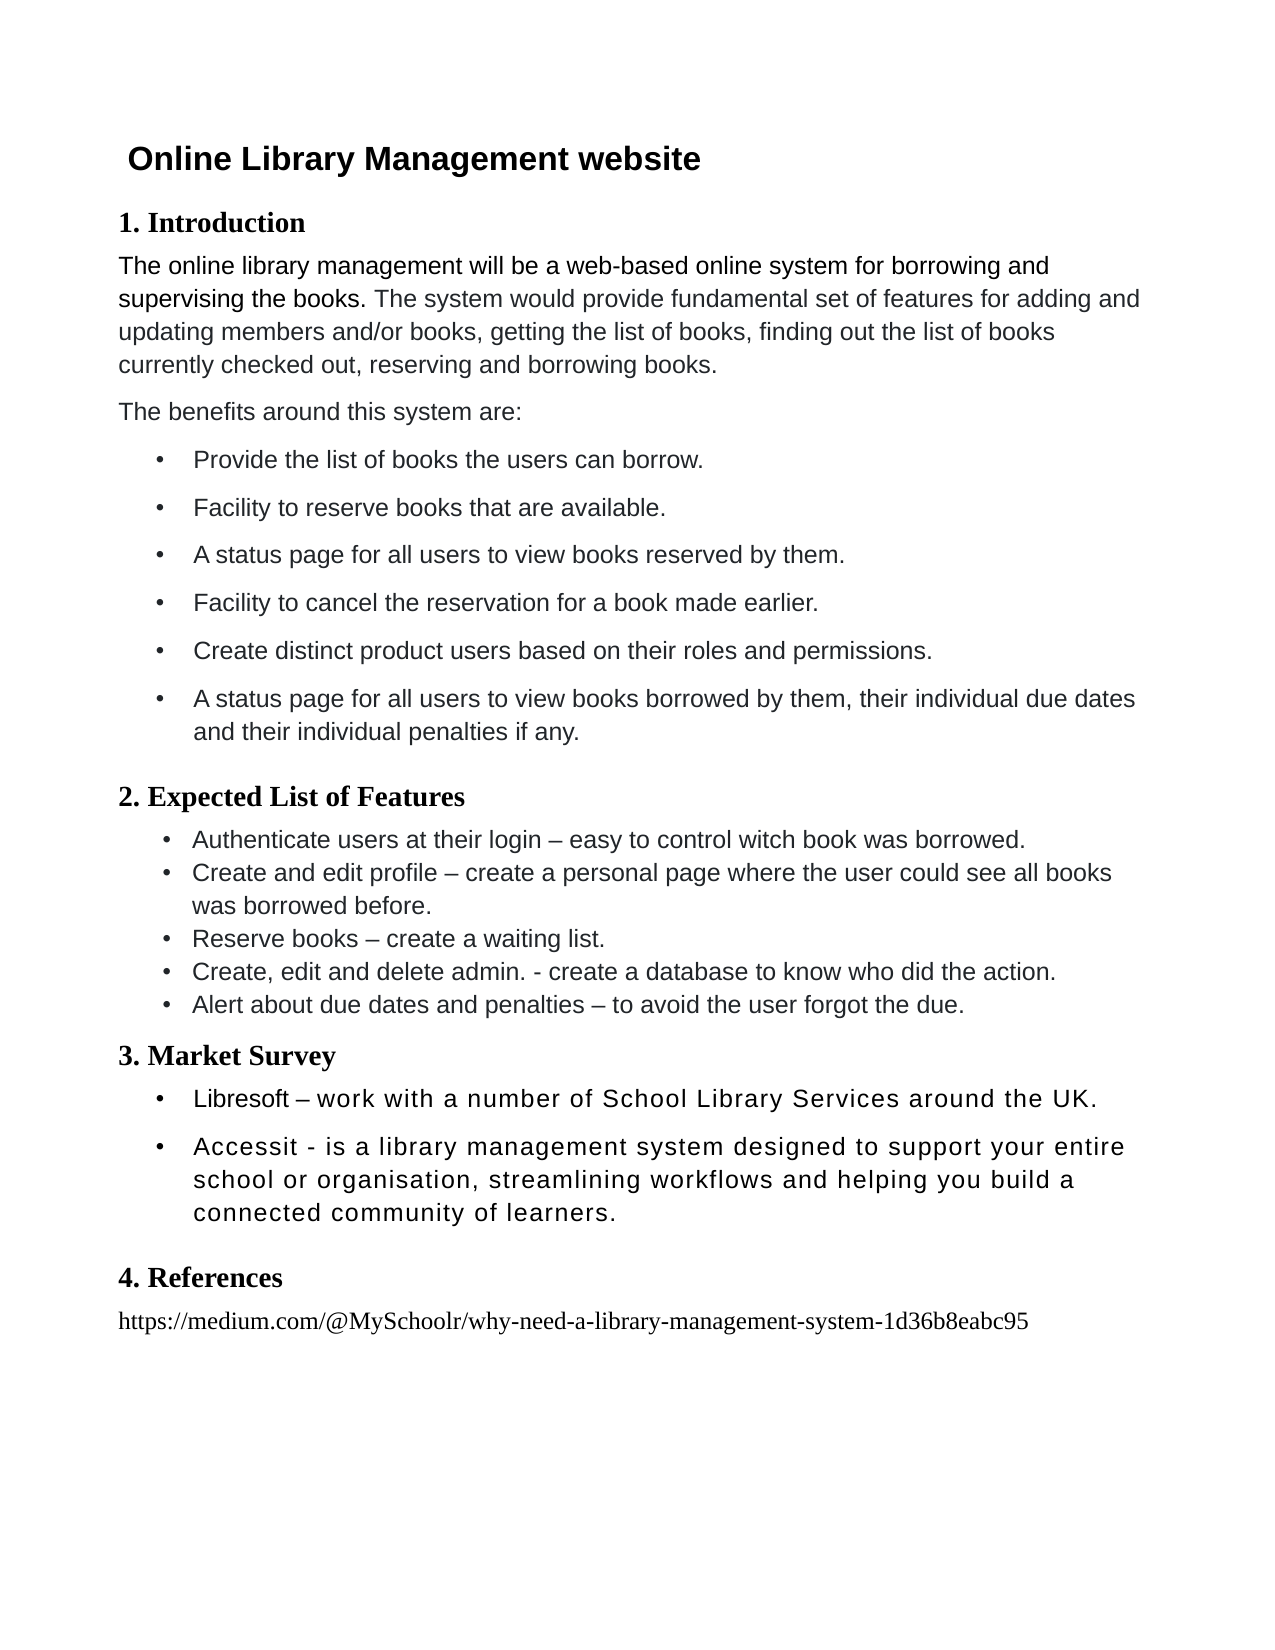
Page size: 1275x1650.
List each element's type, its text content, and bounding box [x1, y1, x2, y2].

list Facility to reserve books that are available. [156, 493, 1157, 522]
subtitle 1. Introduction [118, 205, 1157, 238]
list Reserve books – create a waiting list. [162, 924, 1157, 953]
subtitle 4. References [118, 1260, 1157, 1294]
subtitle 2. Expected List of Features [118, 779, 1157, 812]
list Create and edit profile – create a personal page where the user could see all books was borrowed before. [162, 858, 1157, 920]
subtitle Online Library Management website [118, 139, 1157, 178]
list Facility to cancel the reservation for a book made earlier. [156, 588, 1157, 617]
list A status page for all users to view books borrowed by them, their individual due dates and their individual penalties if any. [156, 683, 1157, 745]
text The benefits around this system are: [118, 397, 1157, 426]
list Libresoft – work with a number of School Library Services around the UK. [156, 1084, 1157, 1113]
text The online library management will be a web-based online system for borrowing and supervising the books. The system would provide fundamental set of features for adding and updating members and/or books, getting the list of books, finding out the list of books currently checked out, reserving and borrowing books. [118, 251, 1157, 378]
list Accessit - is a library management system designed to support your entire school or organisation, streamlining workflows and helping you build a connected community of learners. [156, 1132, 1157, 1227]
list A status page for all users to view books reserved by them. [156, 540, 1157, 569]
list Provide the list of books the users can borrow. [156, 445, 1157, 474]
list Alert about due dates and penalties – to avoid the user forgot the due. [162, 990, 1157, 1019]
subtitle 3. Market Survey [118, 1038, 1157, 1072]
list Create distinct product users based on their roles and permissions. [156, 636, 1157, 665]
list Create, edit and delete admin. - create a database to know who did the action. [162, 957, 1157, 986]
text https://medium.com/@MySchoolr/why-need-a-library-management-system-1d36b8eabc95 [118, 1306, 1157, 1335]
list Authenticate users at their login – easy to control witch book was borrowed. [162, 825, 1157, 854]
